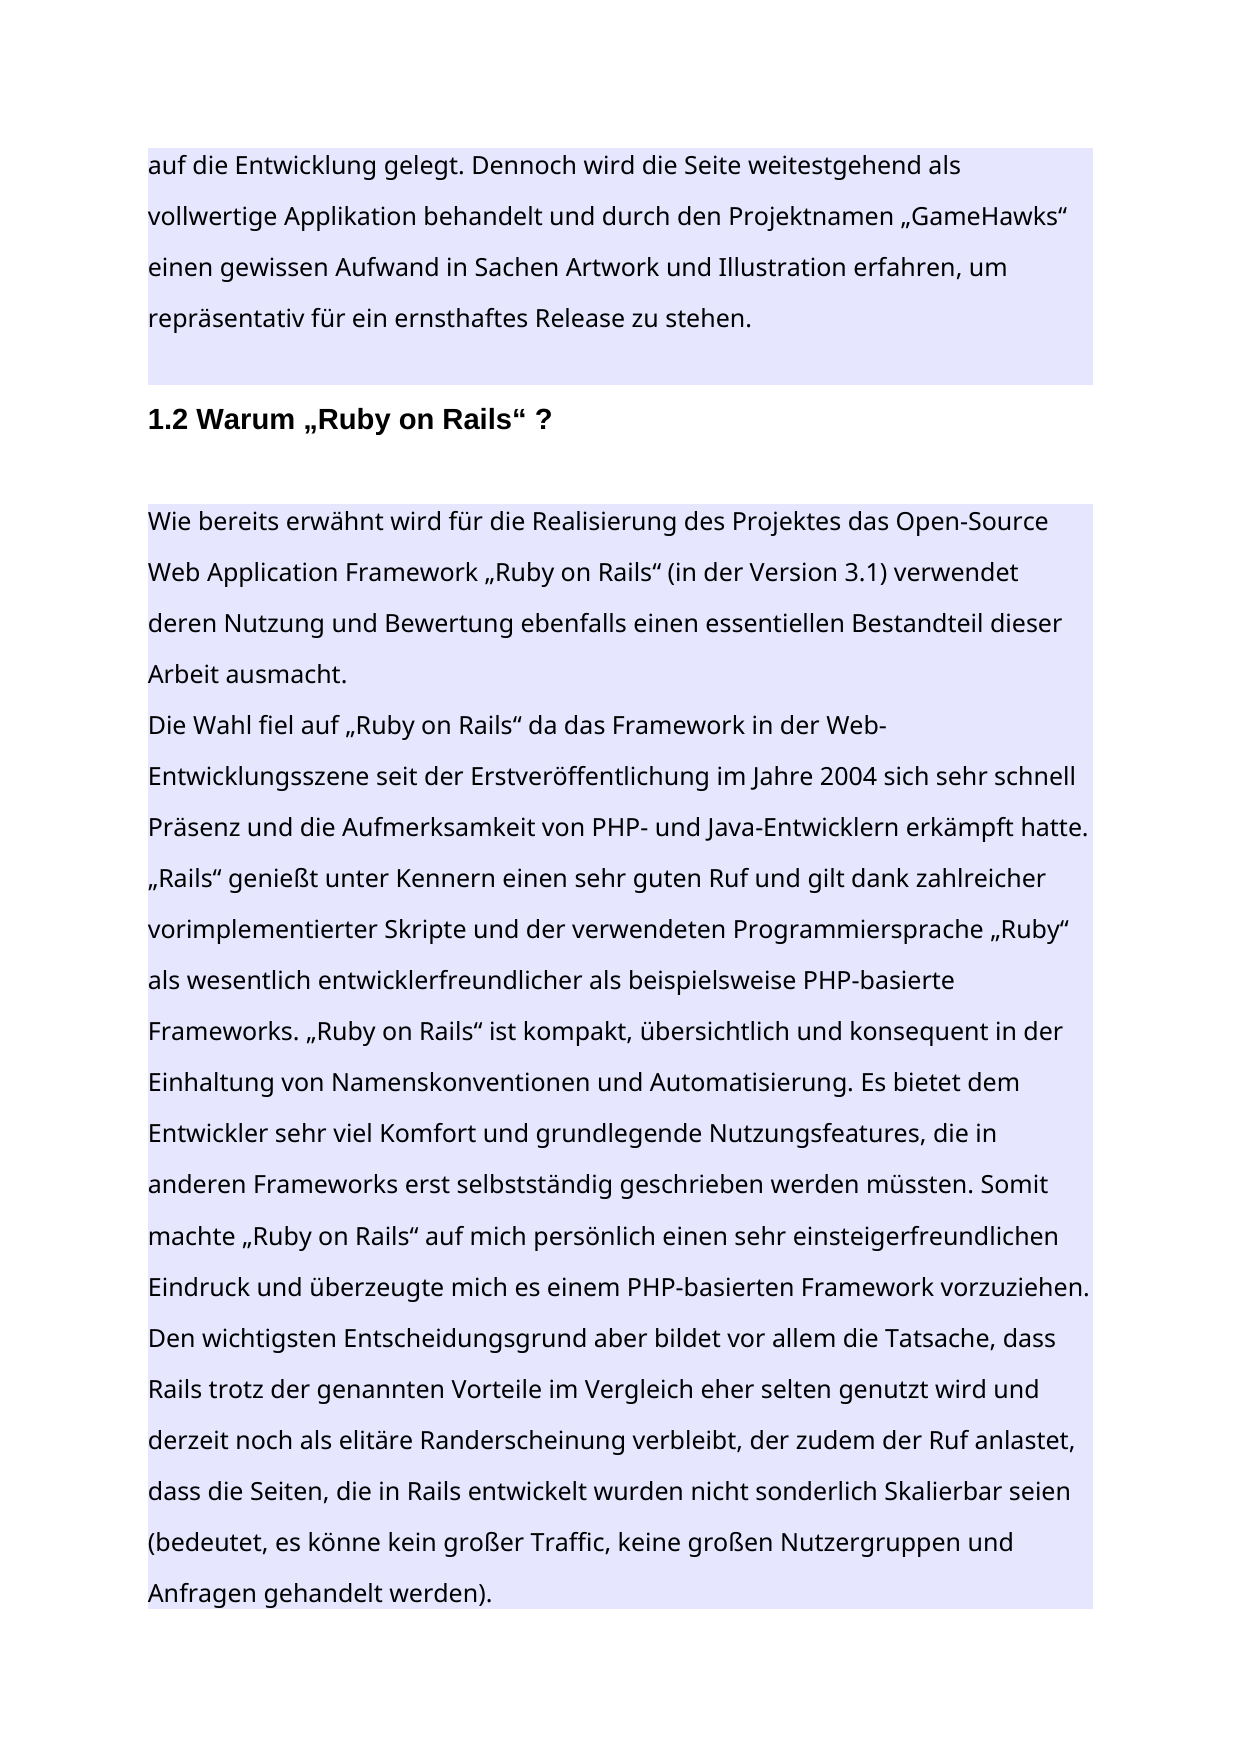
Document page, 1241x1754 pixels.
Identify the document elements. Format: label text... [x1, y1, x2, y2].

text Wie bereits erwähnt wird für die Realisierung des Projektes das Open-Source Web Application Framework „Ruby on Rails“ (in der Version 3.1) verwendet deren Nutzung und Bewertung ebenfalls einen essentiellen Bestandteil dieser Arbeit ausmacht. [148, 504, 1093, 691]
text Den wichtigsten Entscheidungsgrund aber bildet vor allem die Tatsache, dass Rails trotz der genannten Vorteile im Vergleich eher selten genutzt wird und derzeit noch als elitäre Randerscheinung verbleibt, der zudem der Ruf anlastet, dass die Seiten, die in Rails entwickelt wurden nicht sonderlich Skalierbar seien (bedeutet, es könne kein großer Traffic, keine großen Nutzergruppen und Anfragen gehandelt werden). [148, 1320, 1093, 1609]
text Die Wahl fiel auf „Ruby on Rails“ da das Framework in der Web-Entwicklungsszene seit der Erstveröffentlichung im Jahre 2004 sich sehr schnell Präsenz und die Aufmerksamkeit von PHP- und Java-Entwicklern erkämpft hatte. „Rails“ genießt unter Kennern einen sehr guten Ruf und gilt dank zahlreicher vorimplementierter Skripte und der verwendeten Programmiersprache „Ruby“ als wesentlich entwicklerfreundlicher als beispielsweise PHP-basierte Frameworks. „Ruby on Rails“ ist kompakt, übersichtlich und konsequent in der Einhaltung von Namenskonventionen und Automatisierung. Es bietet dem Entwickler sehr viel Komfort und grundlegende Nutzungsfeatures, die in anderen Frameworks erst selbstständig geschrieben werden müssten. Somit machte „Ruby on Rails“ auf mich persönlich einen sehr einsteigerfreundlichen Eindruck und überzeugte mich es einem PHP-basierten Framework vorzuziehen. [148, 708, 1093, 1303]
subtitle 1.2 Warum „Ruby on Rails“ ? [148, 402, 1093, 436]
text auf die Entwicklung gelegt. Dennoch wird die Seite weitestgehend als vollwertige Applikation behandelt und durch den Projektnamen „GameHawks“ einen gewissen Aufwand in Sachen Artwork und Illustration erfahren, um repräsentativ für ein ernsthaftes Release zu stehen. [148, 148, 1093, 335]
